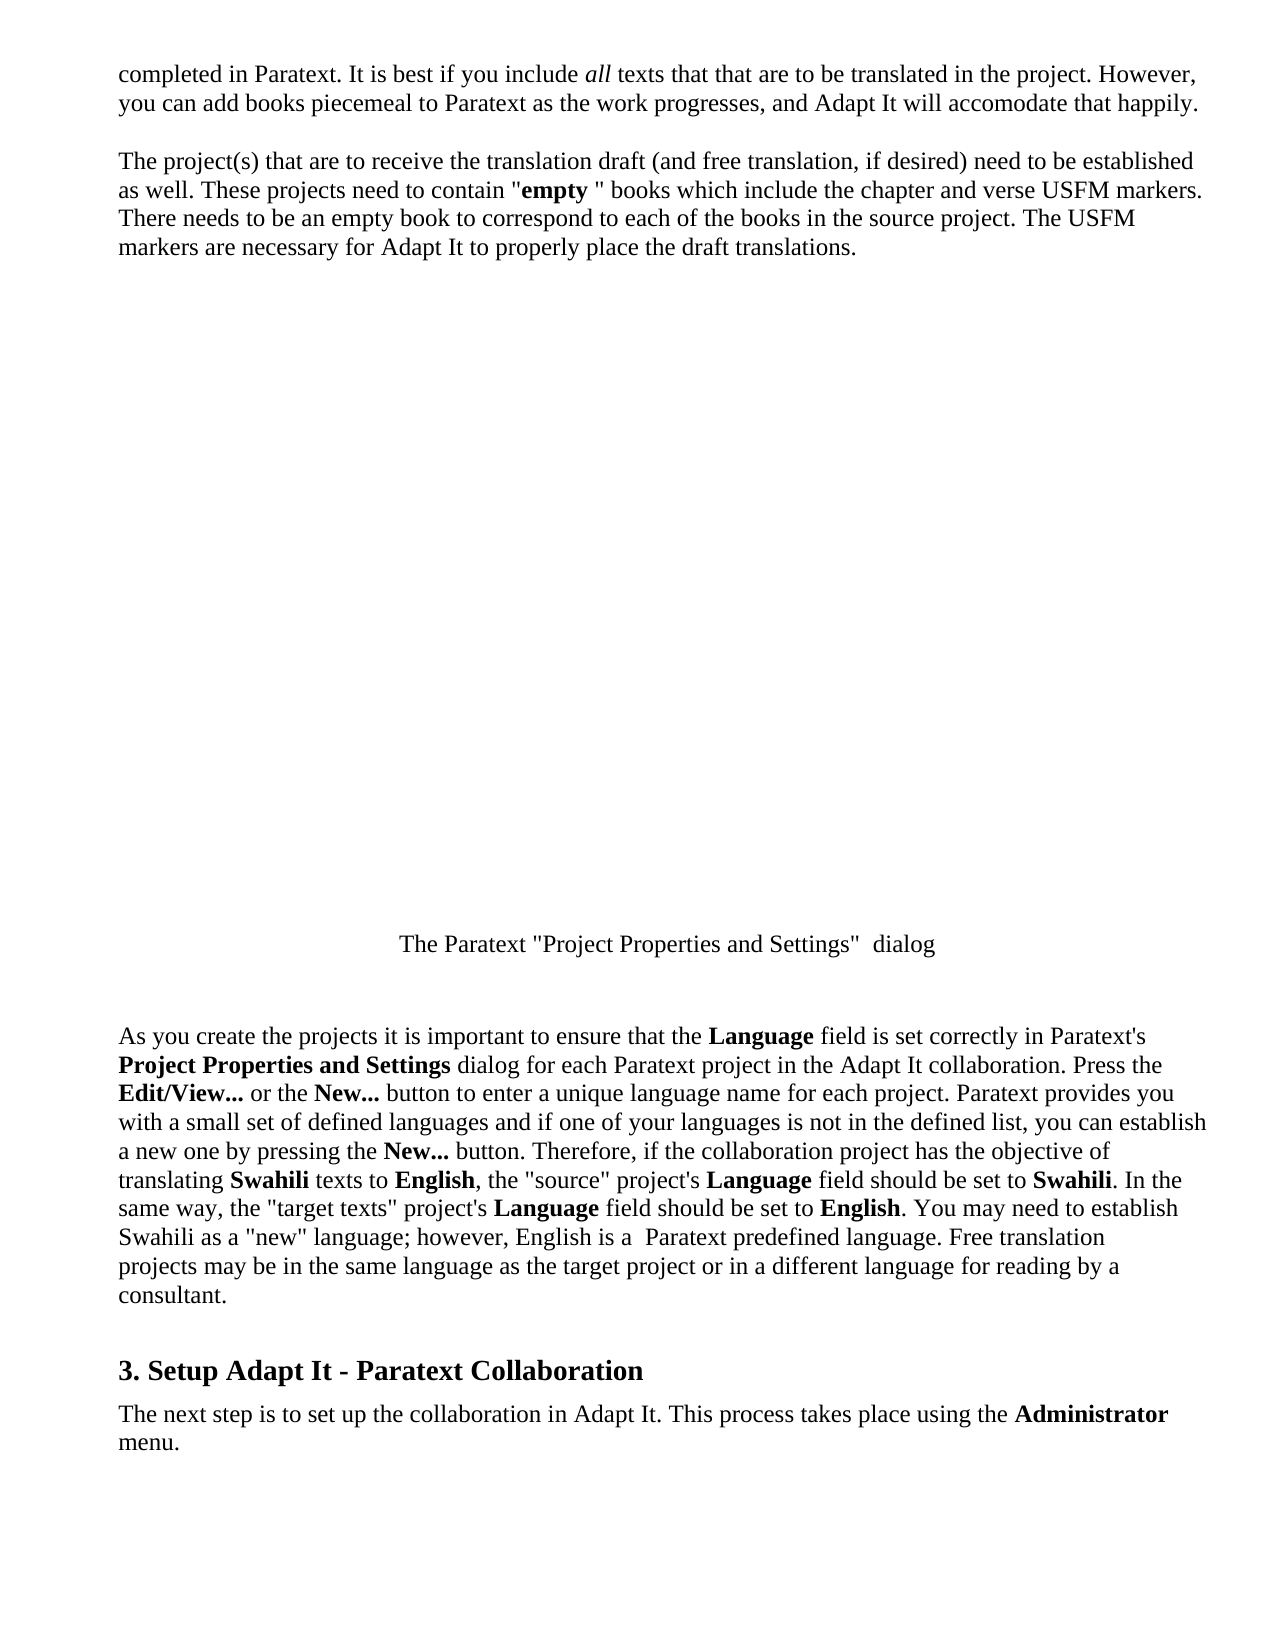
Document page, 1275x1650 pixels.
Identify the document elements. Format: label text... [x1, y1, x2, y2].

text The next step is to set up the collaboration in Adapt It. This process takes place using the Administrator menu. [118, 1399, 1216, 1456]
subtitle 3. Setup Adapt It - Paratext Collaboration [118, 1353, 1216, 1386]
table_header [340, 291, 994, 925]
text As you create the projects it is important to ensure that the Language field is set correctly in Paratext's Project Properties and Settings dialog for each Paratext project in the Adapt It collaboration. Press the Edit/View... or the New... button to enter a unique language name for each project. Paratext provides you with a small set of defined languages and if one of your languages is not in the defined list, you can establish a new one by pressing the New... button. Therefore, if the collaboration project has the objective of translating Swahili texts to English, the "source" project's Language field should be set to Swahili. In the same way, the "target texts" project's Language field should be set to English. You may need to establish Swahili as a "new" language; however, English is a Paratext predefined language. Free translation projects may be in the same language as the target project or in a different language for reading by a consultant. [118, 992, 1216, 1308]
text The project(s) that are to receive the translation draft (and free translation, if desired) need to be established as well. These projects need to contain "empty " books which include the chapter and verse USFM markers. There needs to be an empty book to correspond to each of the books in the source project. The USFM markers are necessary for Adapt It to properly place the draft translations. [118, 146, 1216, 261]
text completed in Paratext. It is best if you include all texts that that are to be translated in the project. However, you can add books piecemeal to Paratext as the work progresses, and Adapt It will accomodate that happily. [118, 59, 1216, 117]
table_cell The Paratext "Project Properties and Settings" dialog [340, 925, 994, 992]
